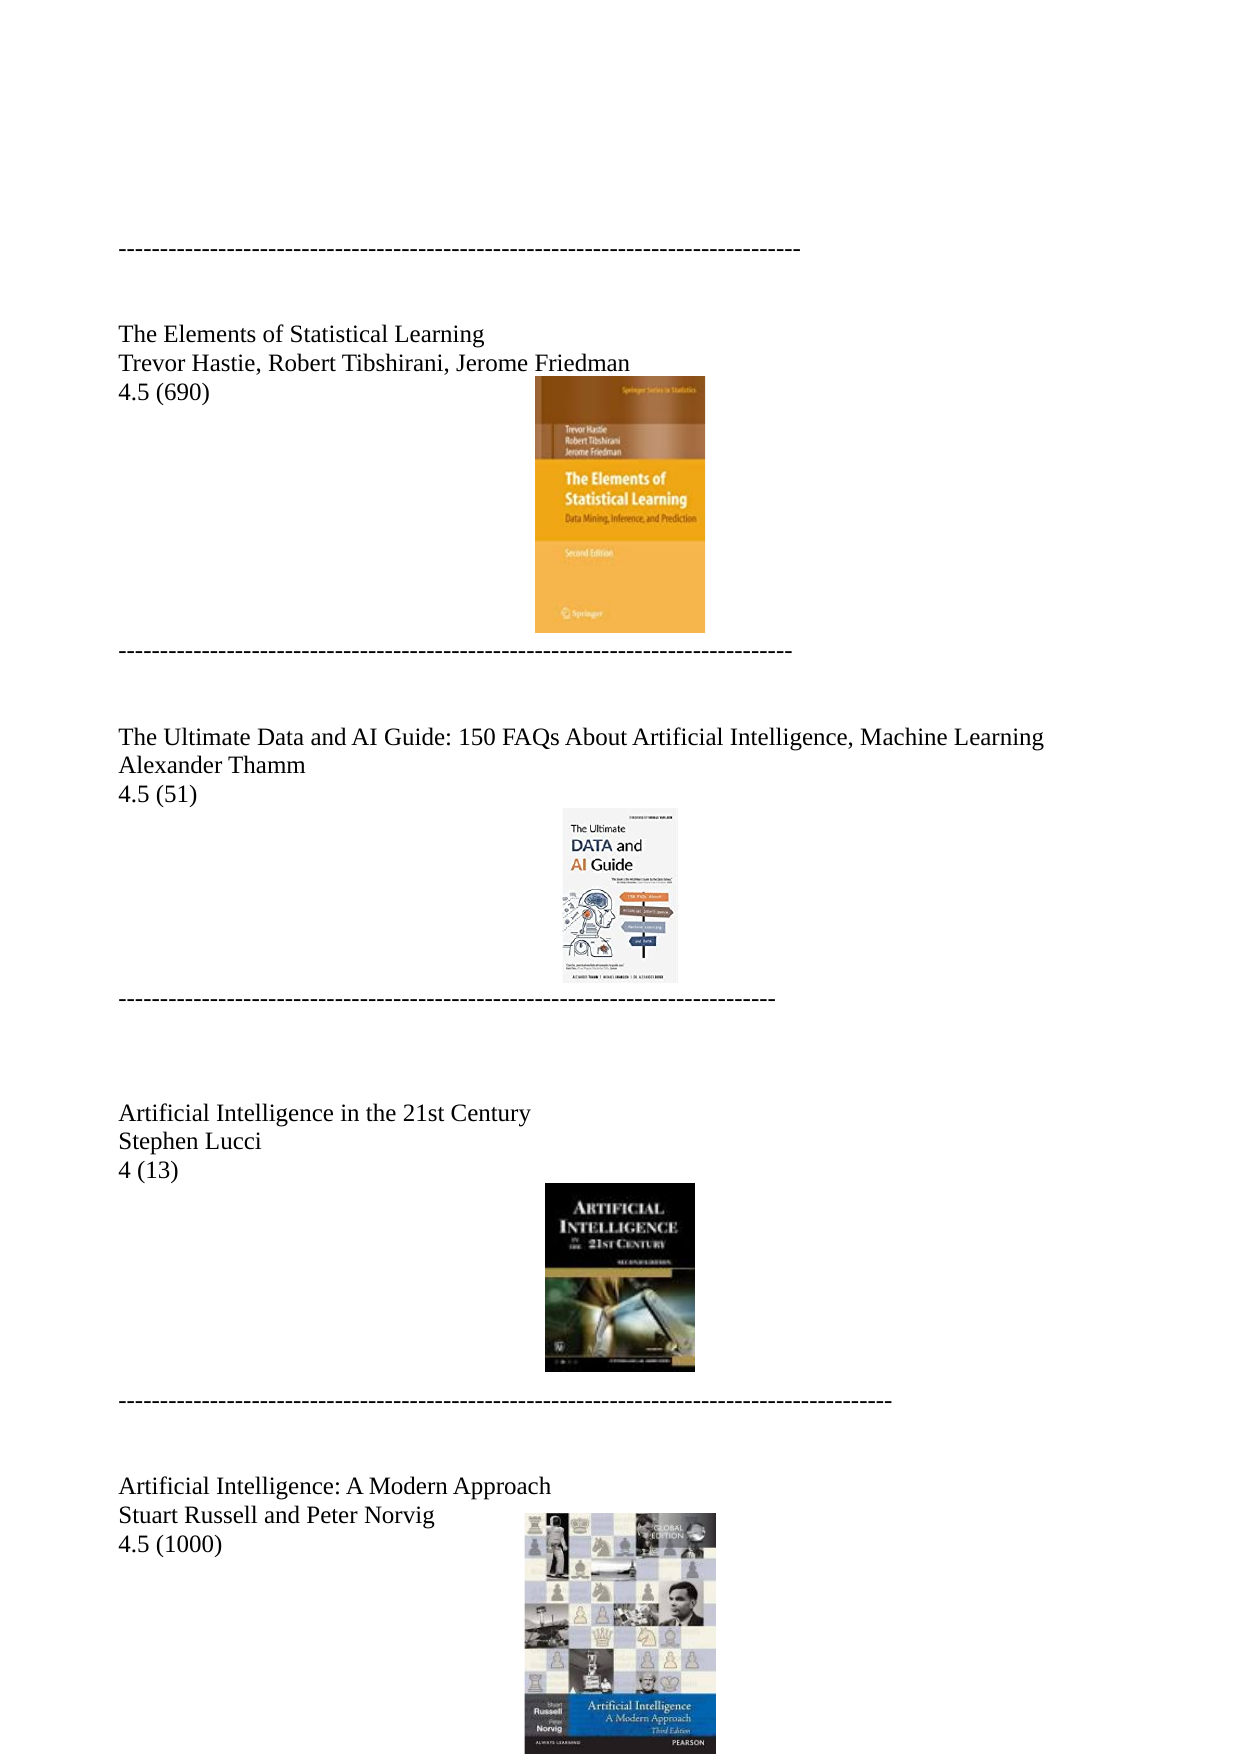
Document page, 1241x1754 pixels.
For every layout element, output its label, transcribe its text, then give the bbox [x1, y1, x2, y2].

text Trevor Hastie, Robert Tibshirani, Jerome Friedman [118, 348, 1122, 377]
text --------------------------------------------------------------------------------------------- [118, 1385, 1122, 1414]
text [716, 1529, 1122, 1558]
text ---------------------------------------------------------------------------------- [118, 233, 1122, 262]
text The Elements of Statistical Learning [118, 319, 1122, 348]
text 4.5 (690) [118, 377, 535, 406]
text [706, 377, 1122, 406]
text ------------------------------------------------------------------------------- [118, 981, 1122, 1011]
text Artificial Intelligence: A Modern Approach [118, 1471, 1122, 1500]
text The Ultimate Data and AI Guide: 150 FAQs About Artificial Intelligence, Machine Learning [118, 722, 1122, 751]
text Alexander Thamm [118, 751, 1122, 779]
text Artificial Intelligence in the 21st Century [118, 1098, 1122, 1126]
text Stephen Lucci [118, 1126, 1122, 1155]
text Stuart Russell and Peter Norvig [118, 1500, 1122, 1529]
text --------------------------------------------------------------------------------- [118, 636, 1122, 664]
text 4.5 (1000) [118, 1529, 524, 1558]
text 4.5 (51) [118, 779, 1122, 808]
text 4 (13) [118, 1155, 1122, 1184]
